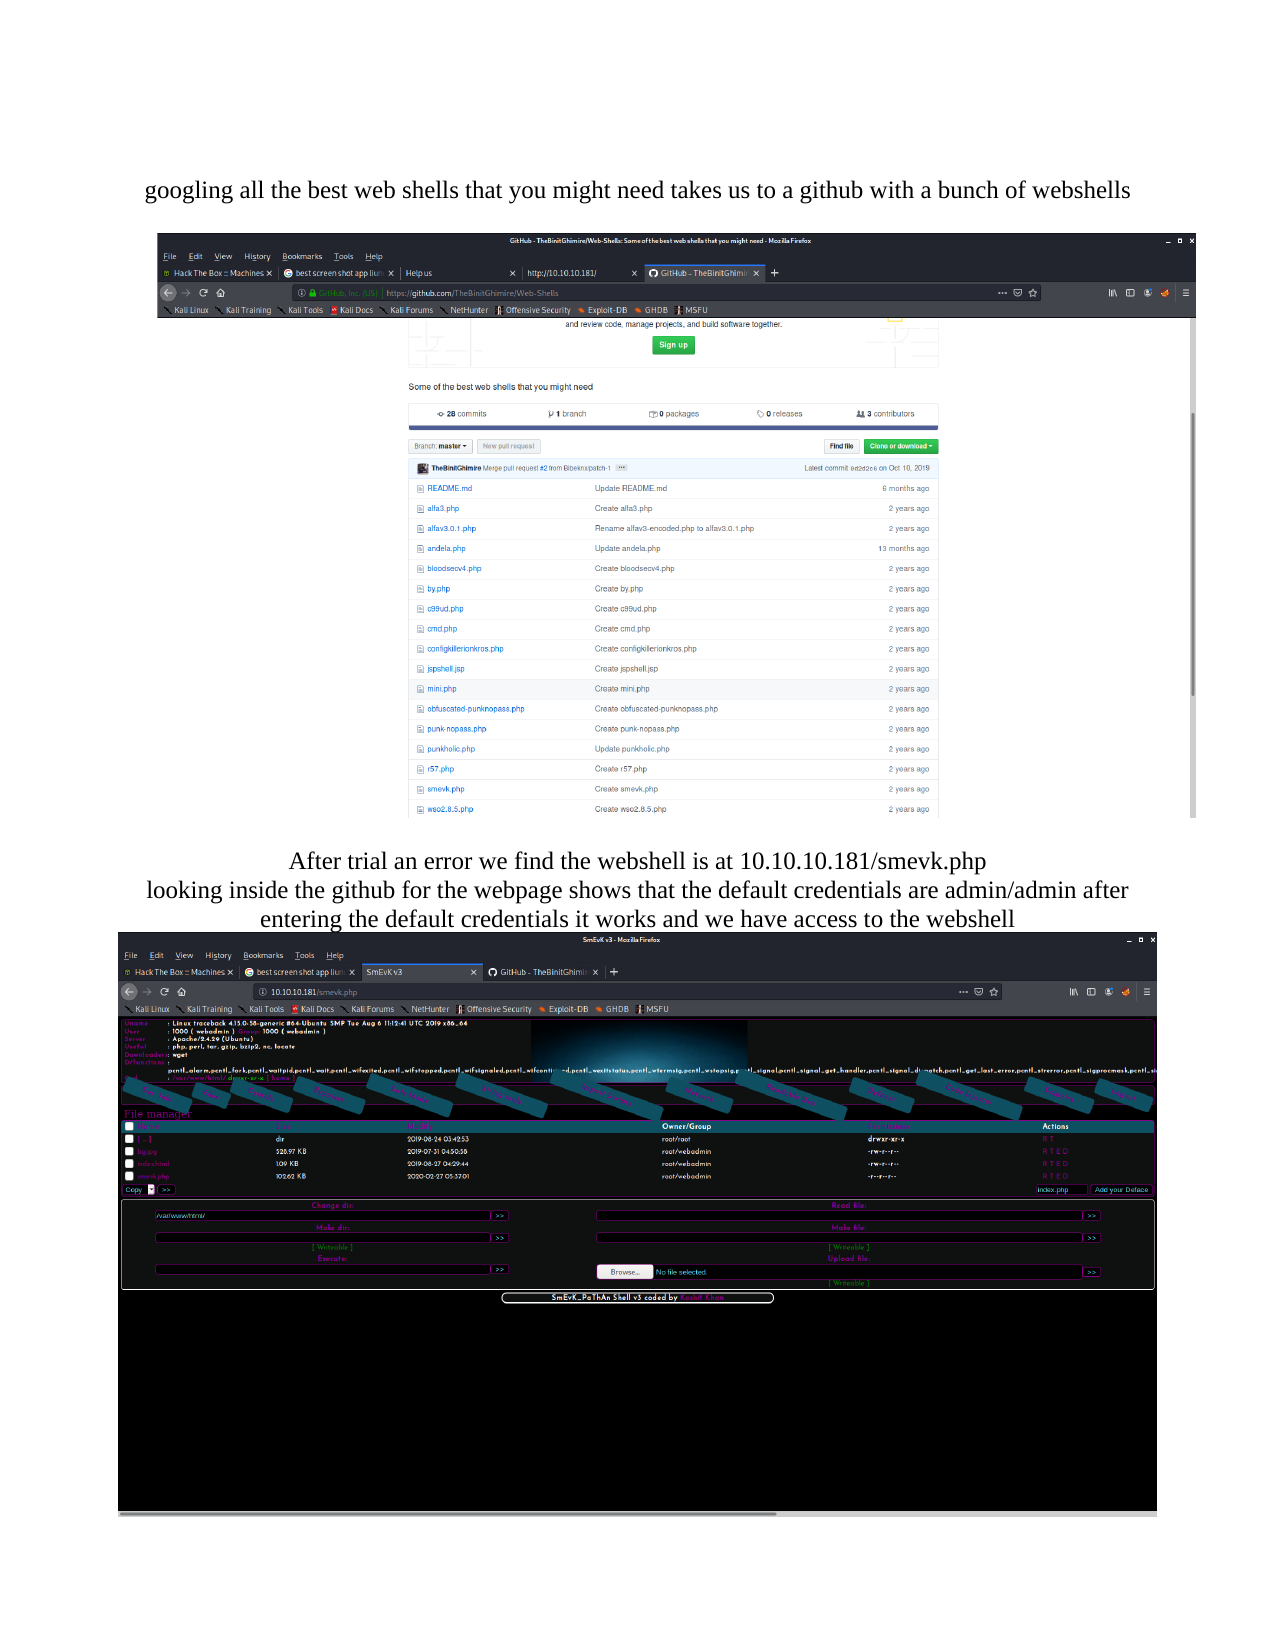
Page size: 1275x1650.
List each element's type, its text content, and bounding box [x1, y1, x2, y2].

text googling all the best web shells that you might need takes us to a github with a bunch of webshells [118, 176, 1157, 204]
picture [157, 233, 1196, 818]
text After trial an error we find the webshell is at 10.10.10.181/smevk.php [118, 846, 1157, 875]
picture [118, 932, 1157, 1517]
text looking inside the github for the webpage shows that the default credentials are admin/admin after entering the default credentials it works and we have access to the webshell [118, 875, 1157, 932]
